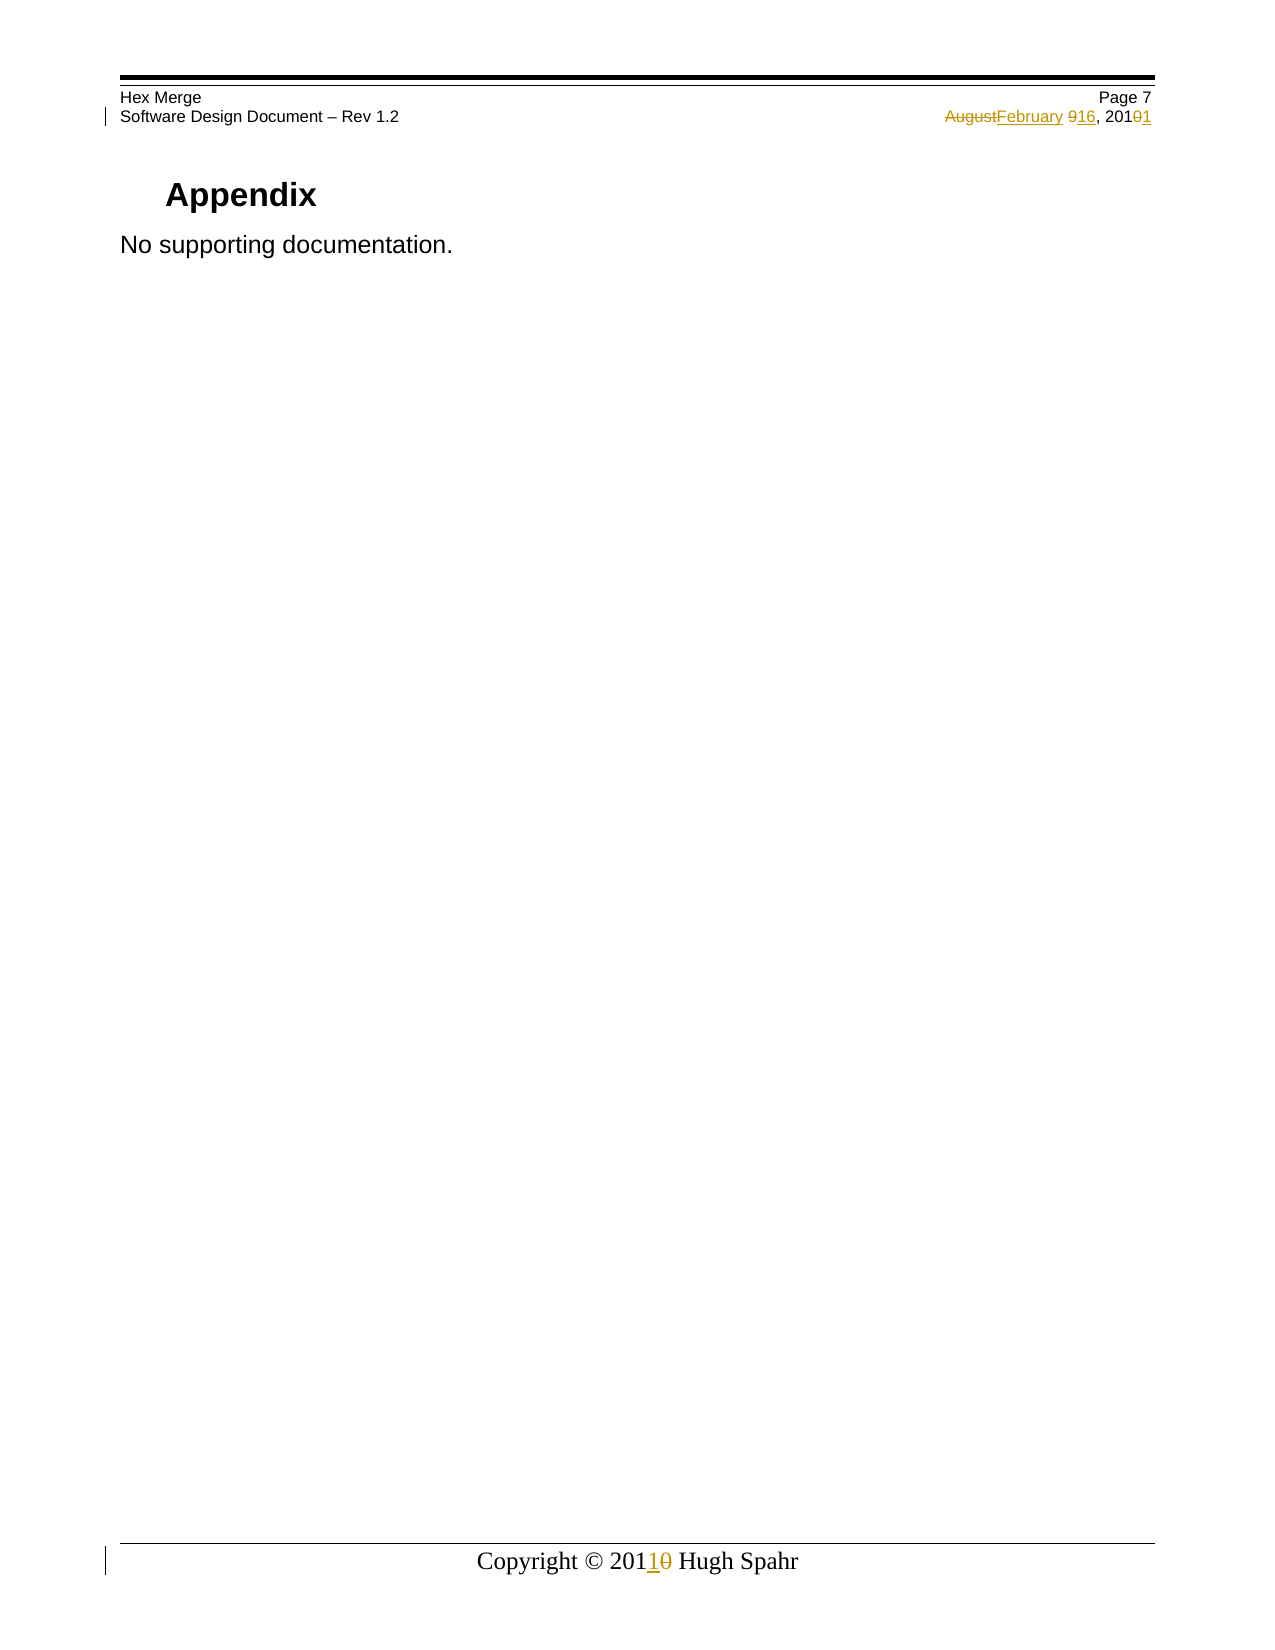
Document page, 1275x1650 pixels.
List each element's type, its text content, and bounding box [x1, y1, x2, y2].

subtitle Appendix [120, 175, 1155, 213]
text No supporting documentation. [120, 230, 1155, 259]
